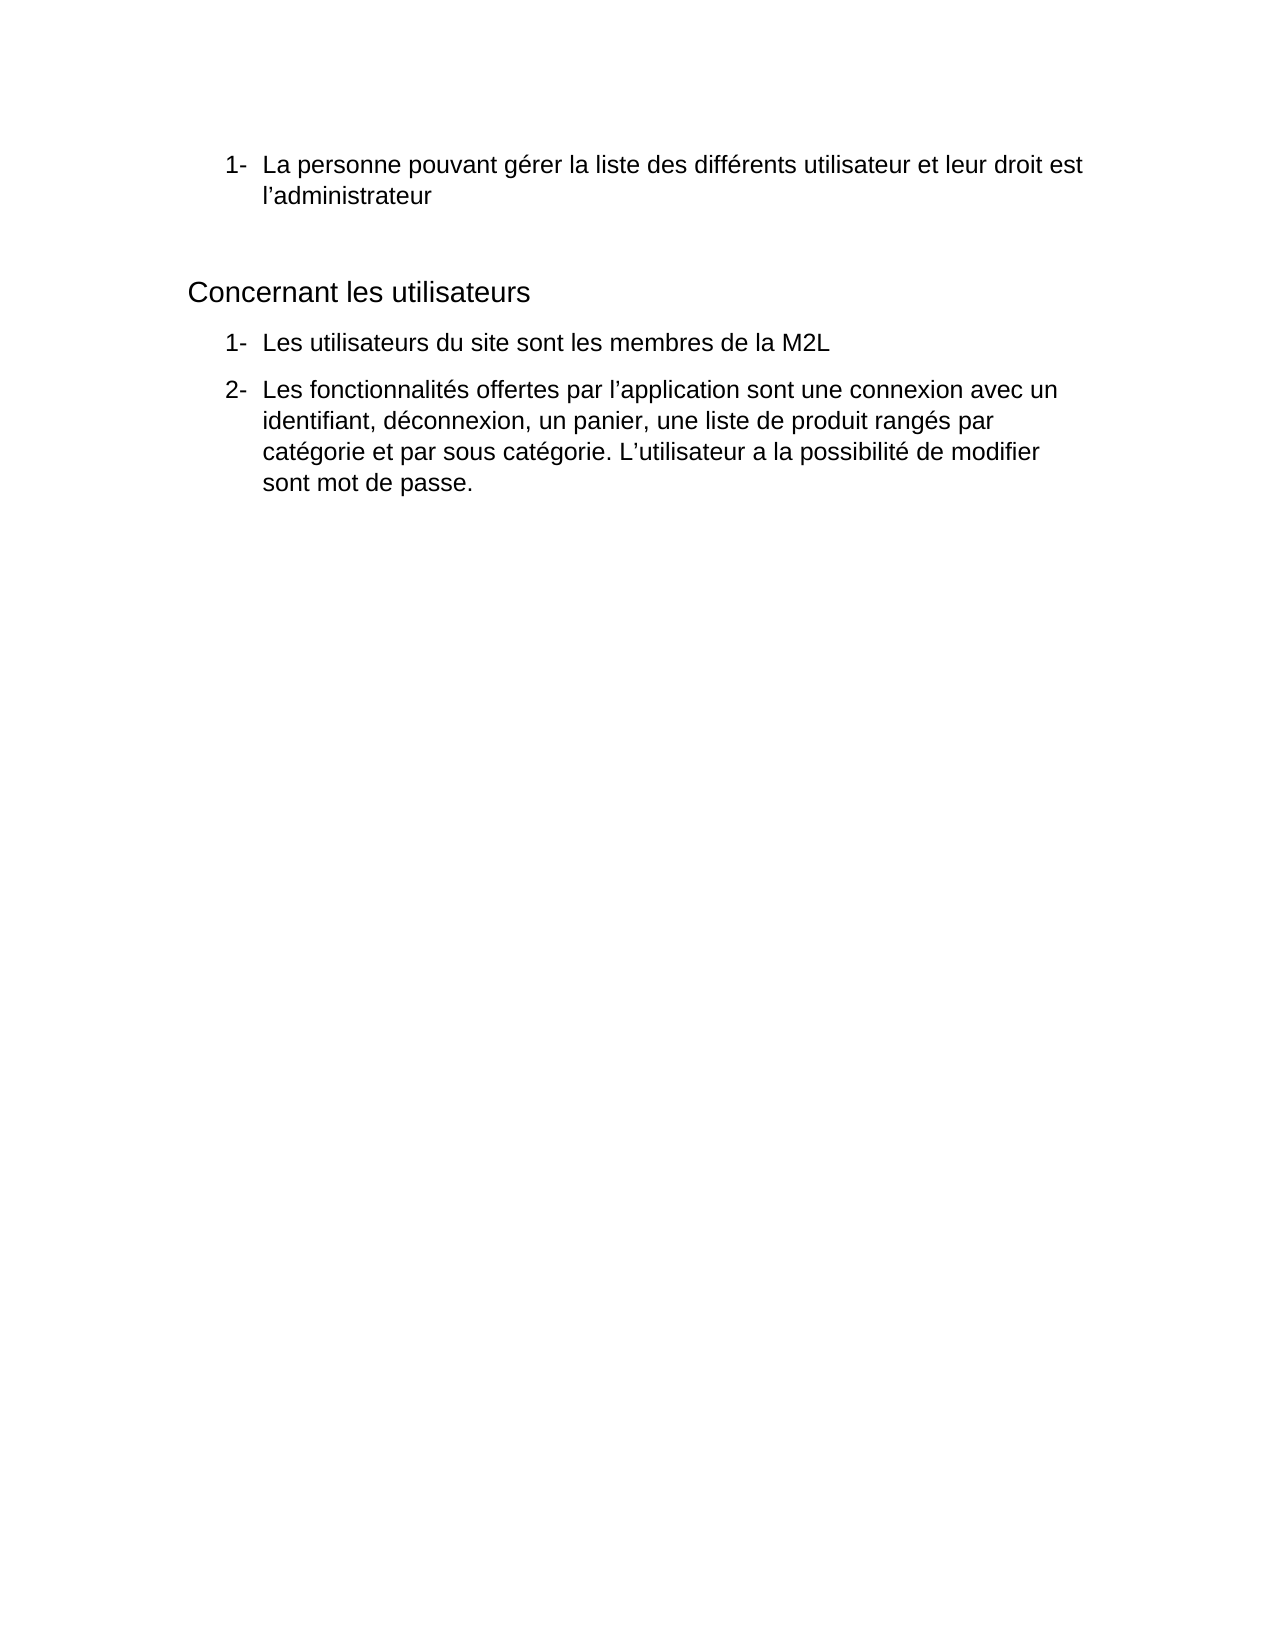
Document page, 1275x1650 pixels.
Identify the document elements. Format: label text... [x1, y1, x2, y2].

list Les fonctionnalités offertes par l’application sont une connexion avec un identifiant, déconnexion, un panier, une liste de produit rangés par catégorie et par sous catégorie. L’utilisateur a la possibilité de modifier sont mot de passe. [225, 375, 1087, 496]
text Concernant les utilisateurs [187, 276, 1087, 309]
list La personne pouvant gérer la liste des différents utilisateur et leur droit est l’administrateur [225, 150, 1087, 209]
list Les utilisateurs du site sont les membres de la M2L [225, 328, 1087, 357]
